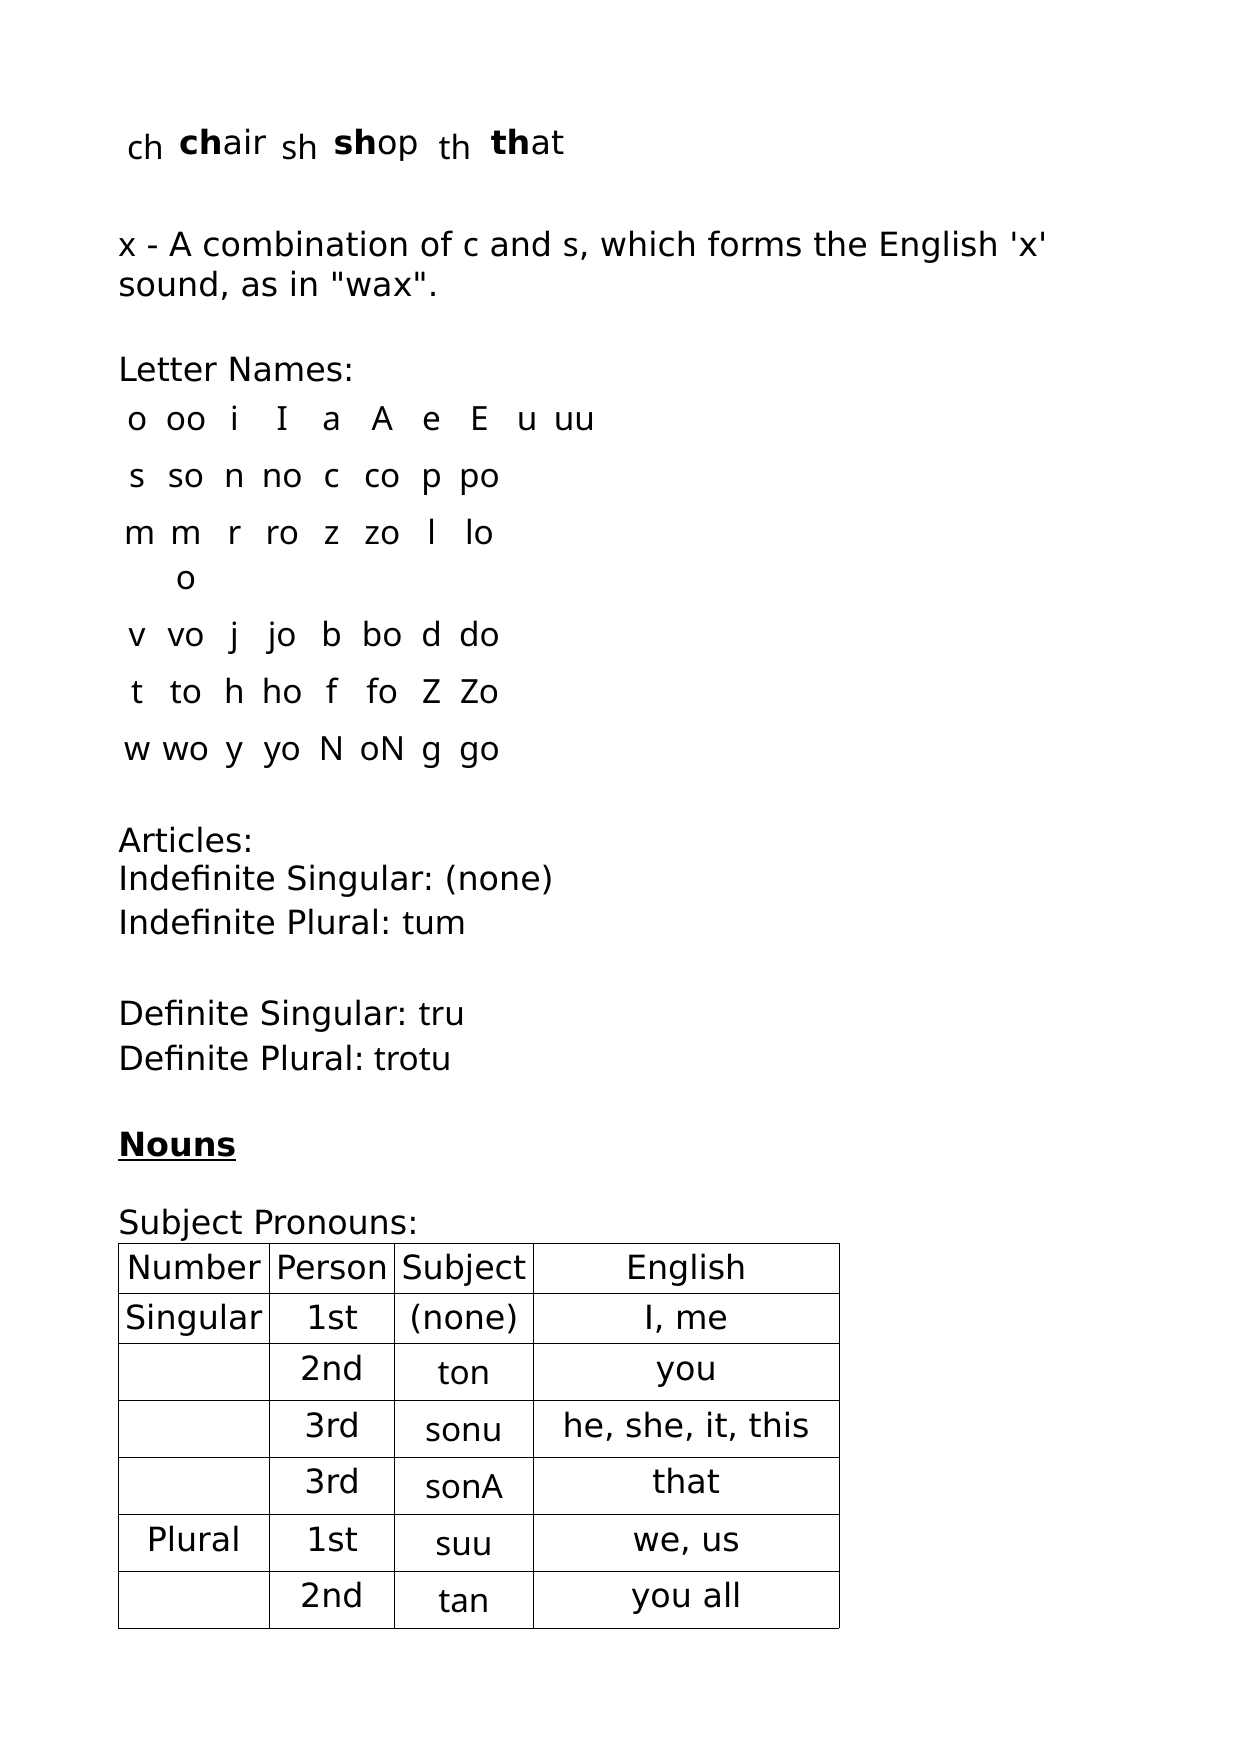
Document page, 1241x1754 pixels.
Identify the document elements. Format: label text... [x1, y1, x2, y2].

table_cell 3rd [270, 1401, 394, 1457]
table_cell sonu [395, 1401, 533, 1457]
table_cell g [413, 719, 449, 776]
table_cell zo [351, 503, 413, 605]
table_cell fo [351, 662, 413, 719]
table_cell [119, 1344, 269, 1400]
table_cell [545, 605, 603, 662]
table_cell (none) [395, 1294, 533, 1343]
table_cell Plural [119, 1515, 269, 1571]
table_cell he, she, it, this [534, 1401, 839, 1457]
table_header Number [119, 1244, 269, 1293]
text Articles: [118, 821, 1122, 860]
table_cell s [118, 446, 156, 503]
table_cell yo [253, 719, 312, 776]
table_cell [509, 503, 545, 605]
table_cell 2nd [270, 1572, 394, 1628]
table_cell sonA [395, 1458, 533, 1514]
table_cell go [450, 719, 509, 776]
table_cell r [216, 503, 252, 605]
text Nouns [118, 1126, 1122, 1165]
table_cell d [413, 605, 449, 662]
text Indefinite Singular: (none) [118, 860, 1122, 899]
table_cell ro [253, 503, 312, 605]
table_cell y [216, 719, 252, 776]
table_cell ho [253, 662, 312, 719]
table_cell Zo [450, 662, 509, 719]
table_cell f [312, 662, 351, 719]
table_header E [450, 389, 509, 446]
table_header oo [156, 389, 216, 446]
table_cell [119, 1401, 269, 1457]
text Indefinite Plural: tum [118, 899, 1122, 944]
table_header Person [270, 1244, 394, 1293]
table_header I [253, 389, 312, 446]
table_cell 3rd [270, 1458, 394, 1514]
table_cell N [312, 719, 351, 776]
table_cell tan [395, 1572, 533, 1628]
table_cell to [156, 662, 216, 719]
table_header A [351, 389, 413, 446]
table_cell t [118, 662, 156, 719]
table_cell suu [395, 1515, 533, 1571]
table_cell 2nd [270, 1344, 394, 1400]
table_cell 1st [270, 1294, 394, 1343]
table_cell you all [534, 1572, 839, 1628]
table_cell l [413, 503, 449, 605]
table_header shop [326, 118, 425, 175]
text Letter Names: [118, 350, 1122, 389]
table_cell j [216, 605, 252, 662]
table_cell [545, 503, 603, 605]
table_cell v [118, 605, 156, 662]
table_cell p [413, 446, 449, 503]
table_header sh [273, 118, 326, 175]
table_cell [509, 662, 545, 719]
table_cell [119, 1458, 269, 1514]
table_header i [216, 389, 252, 446]
table_header o [118, 389, 156, 446]
table_cell [509, 719, 545, 776]
table_cell [545, 662, 603, 719]
table_cell [119, 1572, 269, 1628]
table_cell h [216, 662, 252, 719]
table_cell bo [351, 605, 413, 662]
table_cell jo [253, 605, 312, 662]
table_cell w [118, 719, 156, 776]
table_header English [534, 1244, 839, 1293]
table_cell mo [156, 503, 216, 605]
table_cell Singular [119, 1294, 269, 1343]
table_cell ton [395, 1344, 533, 1400]
text x - A combination of c and s, which forms the English 'x' sound, as in "wax". [118, 220, 1122, 305]
table_cell oN [351, 719, 413, 776]
table_cell 1st [270, 1515, 394, 1571]
table_cell we, us [534, 1515, 839, 1571]
table_header Subject [395, 1244, 533, 1293]
table_header uu [545, 389, 603, 446]
table_cell [509, 605, 545, 662]
table_cell b [312, 605, 351, 662]
text Definite Plural: trotu [118, 1035, 1122, 1080]
table_cell no [253, 446, 312, 503]
table_cell n [216, 446, 252, 503]
table_header that [484, 118, 571, 175]
table_cell c [312, 446, 351, 503]
table_cell m [118, 503, 156, 605]
text Definite Singular: tru [118, 989, 1122, 1035]
table_cell wo [156, 719, 216, 776]
table_cell [509, 446, 545, 503]
table_cell [545, 446, 603, 503]
table_cell I, me [534, 1294, 839, 1343]
table_cell z [312, 503, 351, 605]
table_cell lo [450, 503, 509, 605]
table_cell Z [413, 662, 449, 719]
table_header u [509, 389, 545, 446]
table_header th [425, 118, 484, 175]
table_cell that [534, 1458, 839, 1514]
table_header a [312, 389, 351, 446]
table_cell you [534, 1344, 839, 1400]
table_cell vo [156, 605, 216, 662]
table_cell co [351, 446, 413, 503]
table_header chair [172, 118, 273, 175]
table_cell [545, 719, 603, 776]
table_cell po [450, 446, 509, 503]
text Subject Pronouns: [118, 1203, 1122, 1242]
table_header e [413, 389, 449, 446]
table_header ch [118, 118, 172, 175]
table_cell do [450, 605, 509, 662]
table_cell so [156, 446, 216, 503]
